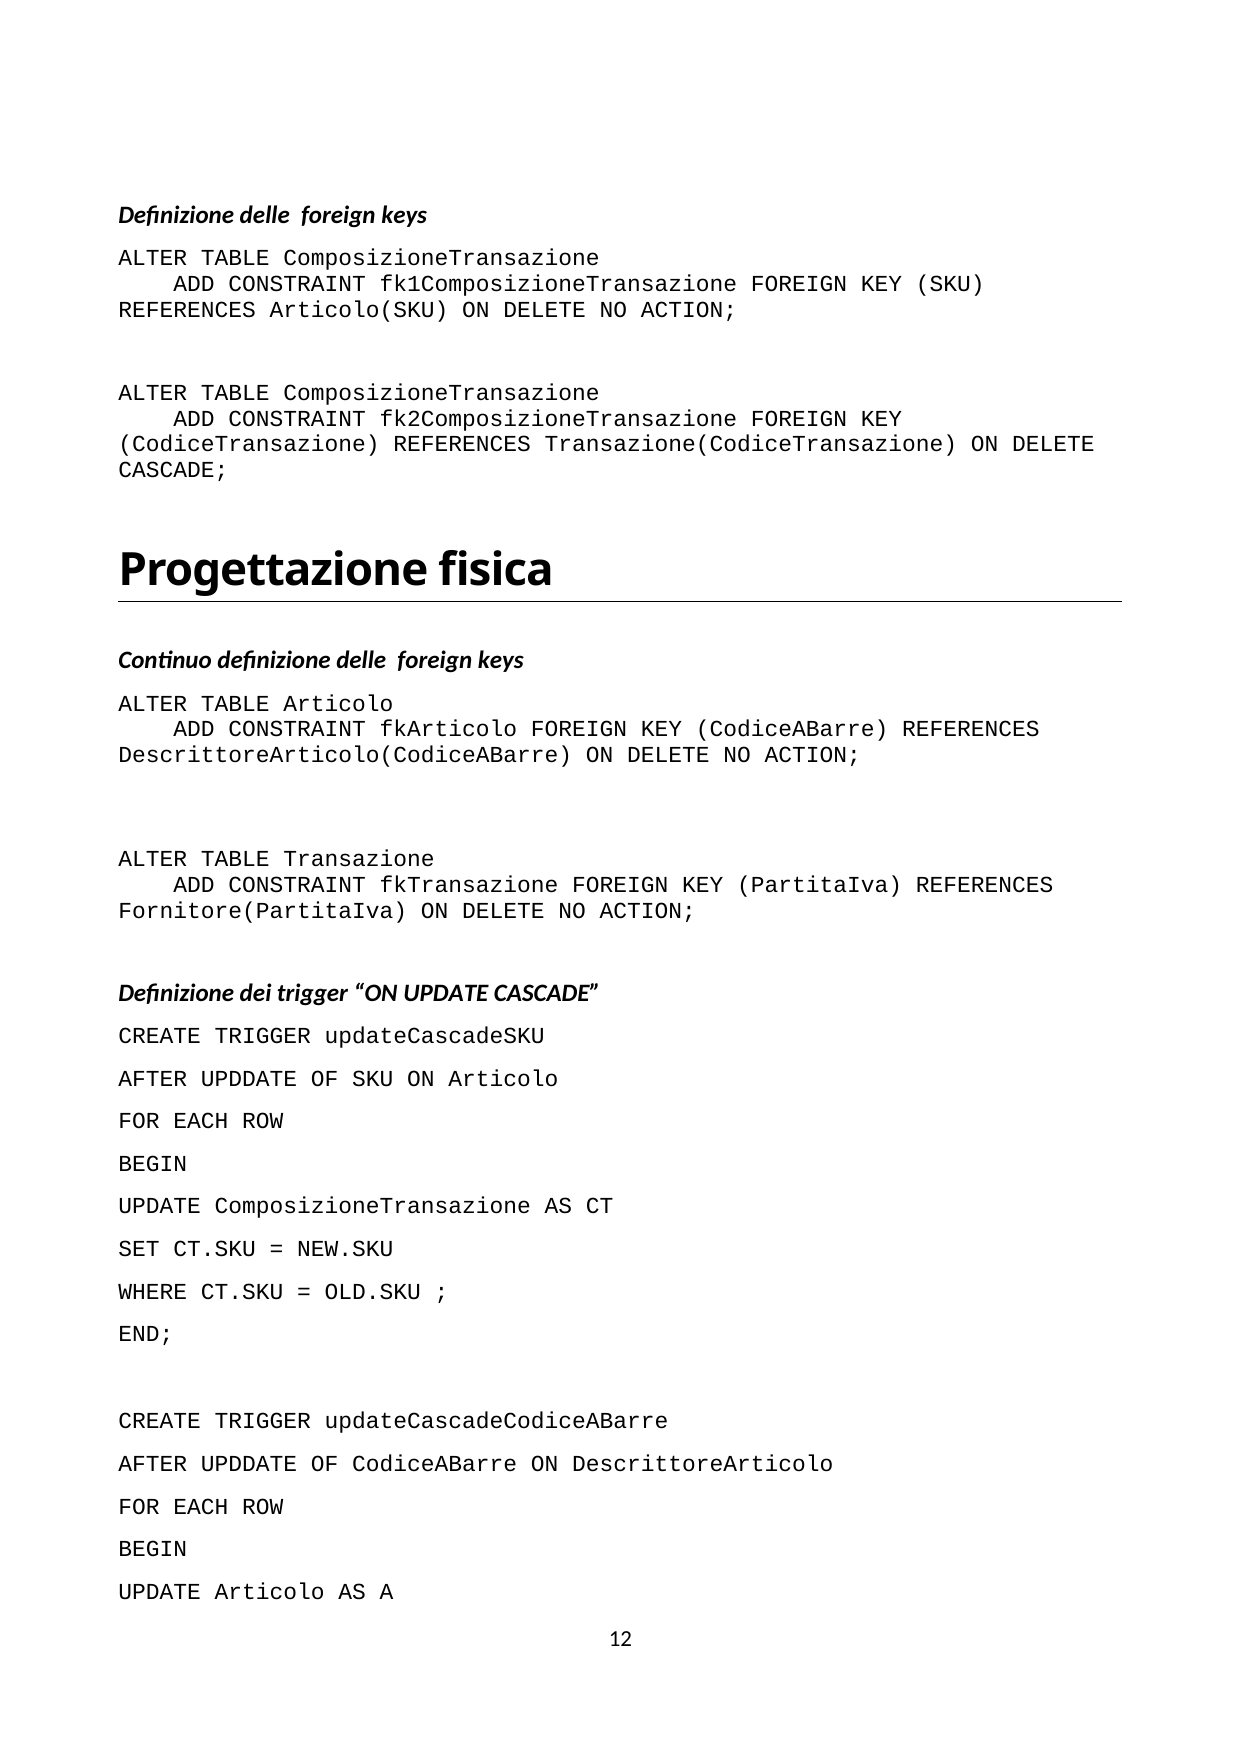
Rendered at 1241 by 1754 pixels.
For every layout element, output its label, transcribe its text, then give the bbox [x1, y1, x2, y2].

text CREATE TRIGGER updateCascadeSKU [118, 1024, 1122, 1050]
text FOR EACH ROW [118, 1109, 1122, 1136]
text CREATE TRIGGER updateCascadeCodiceABarre [118, 1410, 1122, 1436]
text AFTER UPDDATE OF SKU ON Articolo [118, 1067, 1122, 1093]
text BEGIN [118, 1152, 1122, 1178]
text Definizione delle foreign keys [118, 199, 1122, 230]
text ADD CONSTRAINT fkArticolo FOREIGN KEY (CodiceABarre) REFERENCES DescrittoreArticolo(CodiceABarre) ON DELETE NO ACTION; [118, 718, 1122, 770]
text ALTER TABLE Articolo [118, 692, 1122, 718]
text AFTER UPDDATE OF CodiceABarre ON DescrittoreArticolo [118, 1452, 1122, 1478]
text Continuo definizione delle foreign keys [118, 645, 1122, 675]
text WHERE CT.SKU = OLD.SKU ; [118, 1280, 1122, 1306]
text ALTER TABLE Transazione [118, 847, 1122, 873]
text UPDATE ComposizioneTransazione AS CT [118, 1195, 1122, 1221]
text Definizione dei trigger “ON UPDATE CASCADE” [118, 977, 1122, 1008]
text BEGIN [118, 1538, 1122, 1564]
text ADD CONSTRAINT fkTransazione FOREIGN KEY (PartitaIva) REFERENCES Fornitore(PartitaIva) ON DELETE NO ACTION; [118, 873, 1122, 925]
text SET CT.SKU = NEW.SKU [118, 1237, 1122, 1263]
text END; [118, 1323, 1122, 1348]
title Progettazione fisica [118, 537, 1122, 601]
text ALTER TABLE ComposizioneTransazione [118, 247, 1122, 273]
text UPDATE Articolo AS A [118, 1580, 1122, 1606]
text FOR EACH ROW [118, 1495, 1122, 1521]
text ADD CONSTRAINT fk1ComposizioneTransazione FOREIGN KEY (SKU) REFERENCES Articolo(SKU) ON DELETE NO ACTION; [118, 273, 1122, 324]
text ADD CONSTRAINT fk2ComposizioneTransazione FOREIGN KEY (CodiceTransazione) REFERENCES Transazione(CodiceTransazione) ON DELETE CASCADE; [118, 407, 1122, 485]
text ALTER TABLE ComposizioneTransazione [118, 381, 1122, 407]
